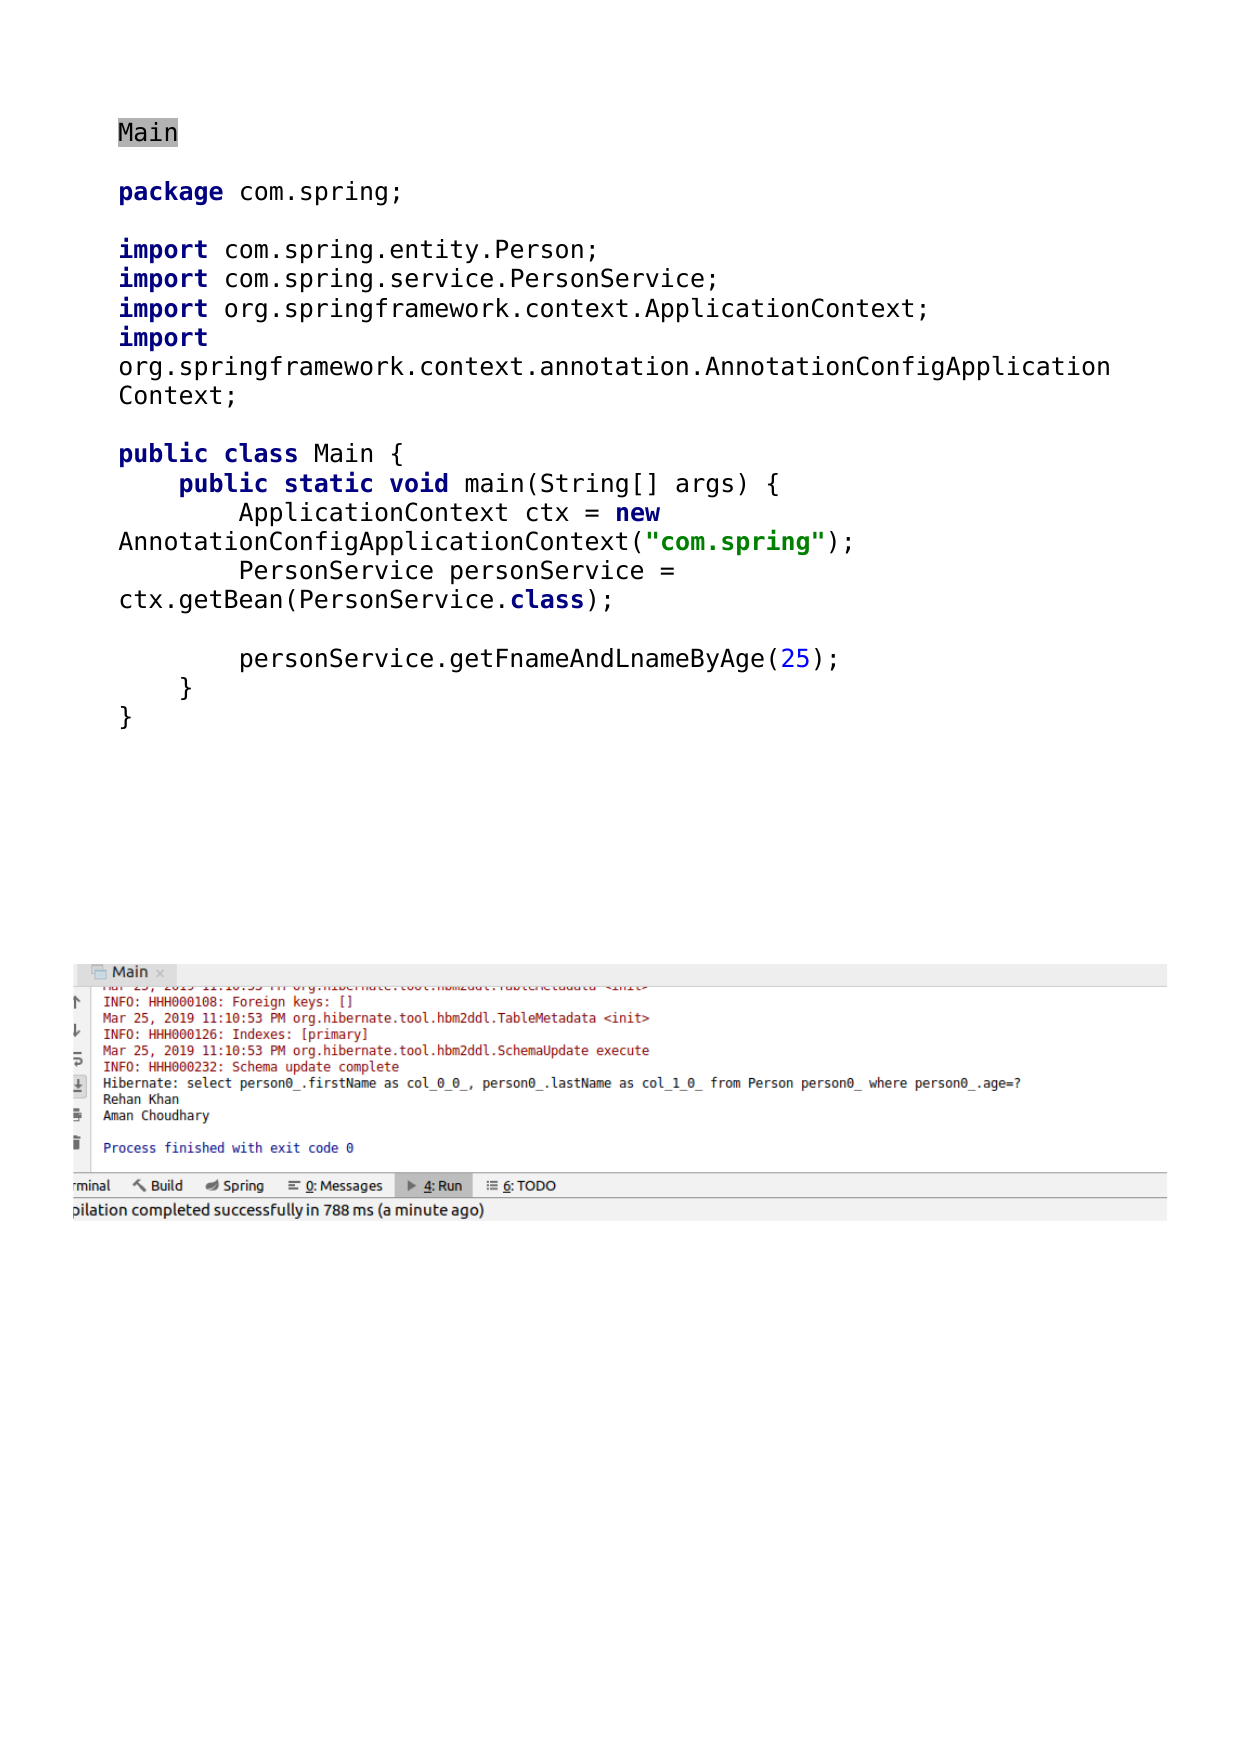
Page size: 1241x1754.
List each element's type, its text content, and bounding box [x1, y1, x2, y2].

text personService.getFnameAndLnameByAge(25); [118, 644, 1122, 673]
text } [118, 673, 1122, 702]
text PersonService personService = ctx.getBean(PersonService.class); [118, 556, 1122, 614]
text import com.spring.service.PersonService; [118, 264, 1122, 294]
text import org.springframework.context.ApplicationContext; [118, 294, 1122, 323]
text public class Main { [118, 439, 1122, 469]
text public static void main(String[] args) { [118, 469, 1122, 498]
text } [118, 702, 1122, 731]
text import org.springframework.context.annotation.AnnotationConfigApplicationContext; [118, 323, 1122, 410]
text import com.spring.entity.Person; [118, 235, 1122, 264]
text Main [118, 118, 1122, 147]
text ApplicationContext ctx = new AnnotationConfigApplicationContext("com.spring"); [118, 498, 1122, 556]
text package com.spring; [118, 177, 1122, 206]
